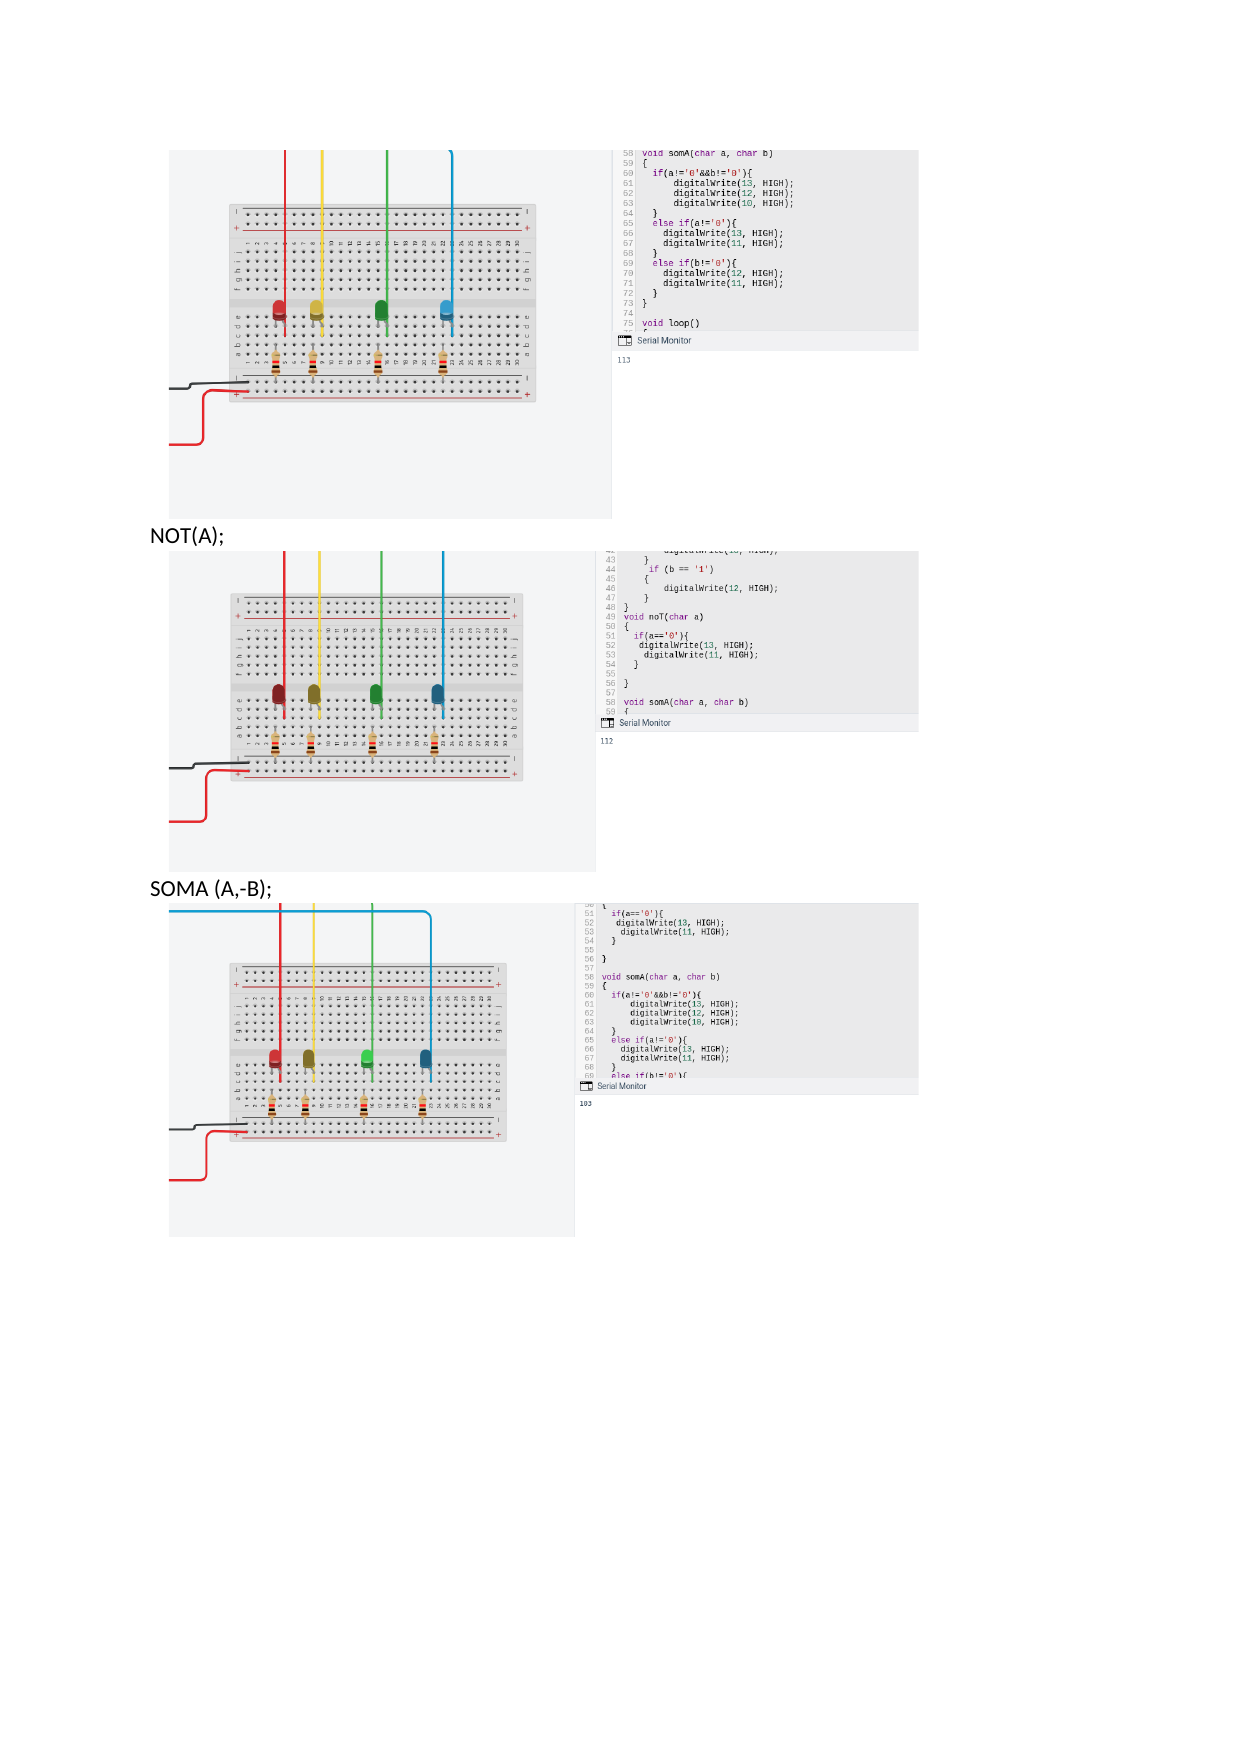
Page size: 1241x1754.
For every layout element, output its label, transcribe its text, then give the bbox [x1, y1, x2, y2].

picture [168, 150, 919, 519]
text NOT(A); SOMA (A,-B); [150, 150, 1090, 1237]
picture [168, 551, 919, 872]
picture [168, 903, 919, 1237]
